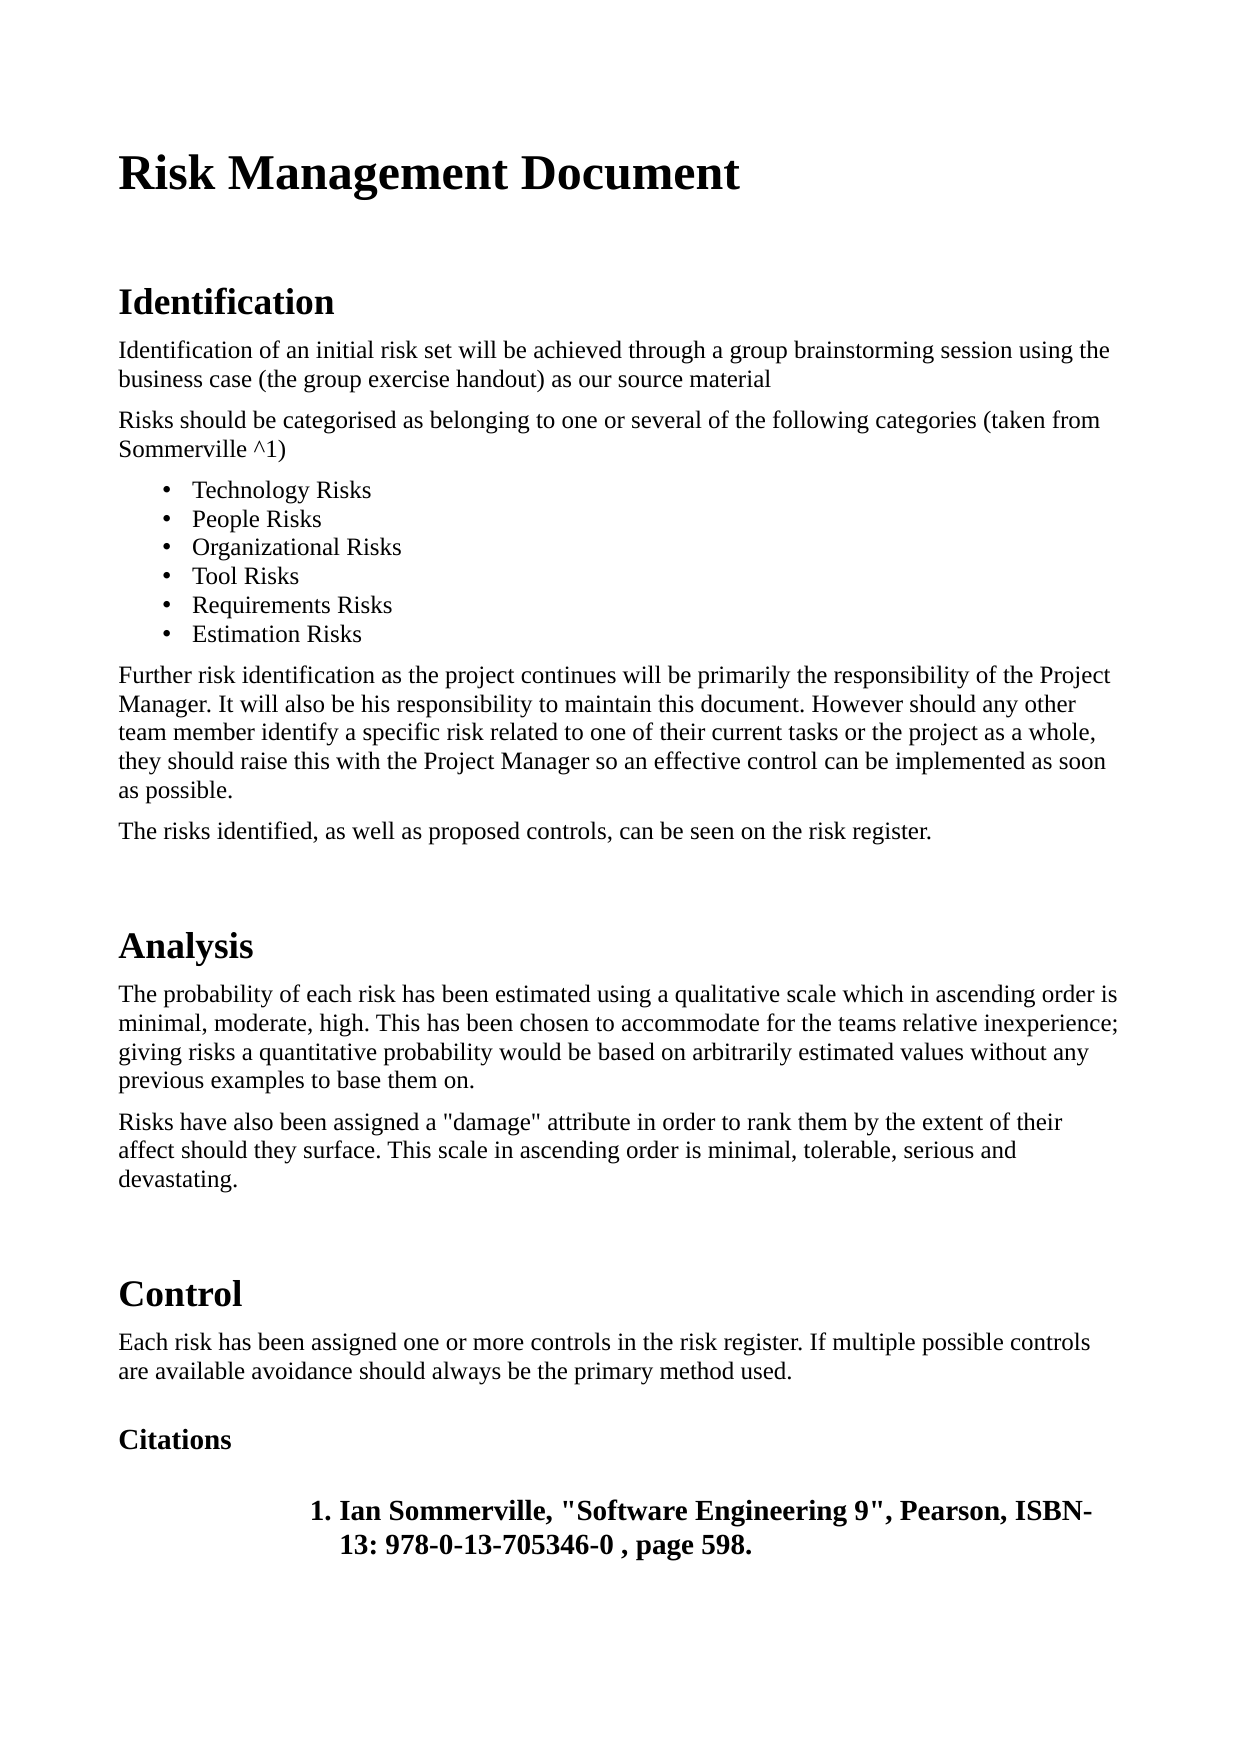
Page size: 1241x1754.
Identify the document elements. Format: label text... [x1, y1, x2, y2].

text Further risk identification as the project continues will be primarily the responsibility of the Project Manager. It will also be his responsibility to maintain this document. However should any other team member identify a specific risk related to one of their current tasks or the project as a whole, they should raise this with the Project Manager so an effective control can be implemented as soon as possible. [118, 660, 1122, 804]
text Risks have also been assigned a "damage" attribute in order to rank them by the extent of their affect should they surface. This scale in ascending order is minimal, tolerable, serious and devastating. [118, 1107, 1122, 1193]
text The probability of each risk has been estimated using a qualitative scale which in ascending order is minimal, moderate, high. This has been chosen to accommodate for the teams relative inexperience; giving risks a quantitative probability would be based on arbitrarily estimated values without any previous examples to base them on. [118, 979, 1122, 1094]
list Tool Risks [162, 561, 1122, 590]
subtitle Identification [118, 279, 1122, 322]
subtitle Citations [118, 1422, 1122, 1456]
text Risks should be categorised as belonging to one or several of the following categories (taken from Sommerville ^1) [118, 405, 1122, 462]
text Each risk has been assigned one or more controls in the risk register. If multiple possible controls are available avoidance should always be the primary method used. [118, 1327, 1122, 1385]
list Estimation Risks [162, 619, 1122, 647]
subtitle Ian Sommerville, "Software Engineering 9", Pearson, ISBN-13: 978-0-13-705346-0 , page 598. [309, 1493, 1122, 1561]
subtitle Risk Management Document [118, 143, 1122, 201]
subtitle Control [118, 1272, 1122, 1315]
list Technology Risks [162, 475, 1122, 504]
list Requirements Risks [162, 590, 1122, 619]
subtitle Analysis [118, 924, 1122, 967]
list Organizational Risks [162, 532, 1122, 561]
list People Risks [162, 504, 1122, 532]
text The risks identified, as well as proposed controls, can be seen on the risk register. [118, 816, 1122, 845]
text Identification of an initial risk set will be achieved through a group brainstorming session using the business case (the group exercise handout) as our source material [118, 335, 1122, 392]
